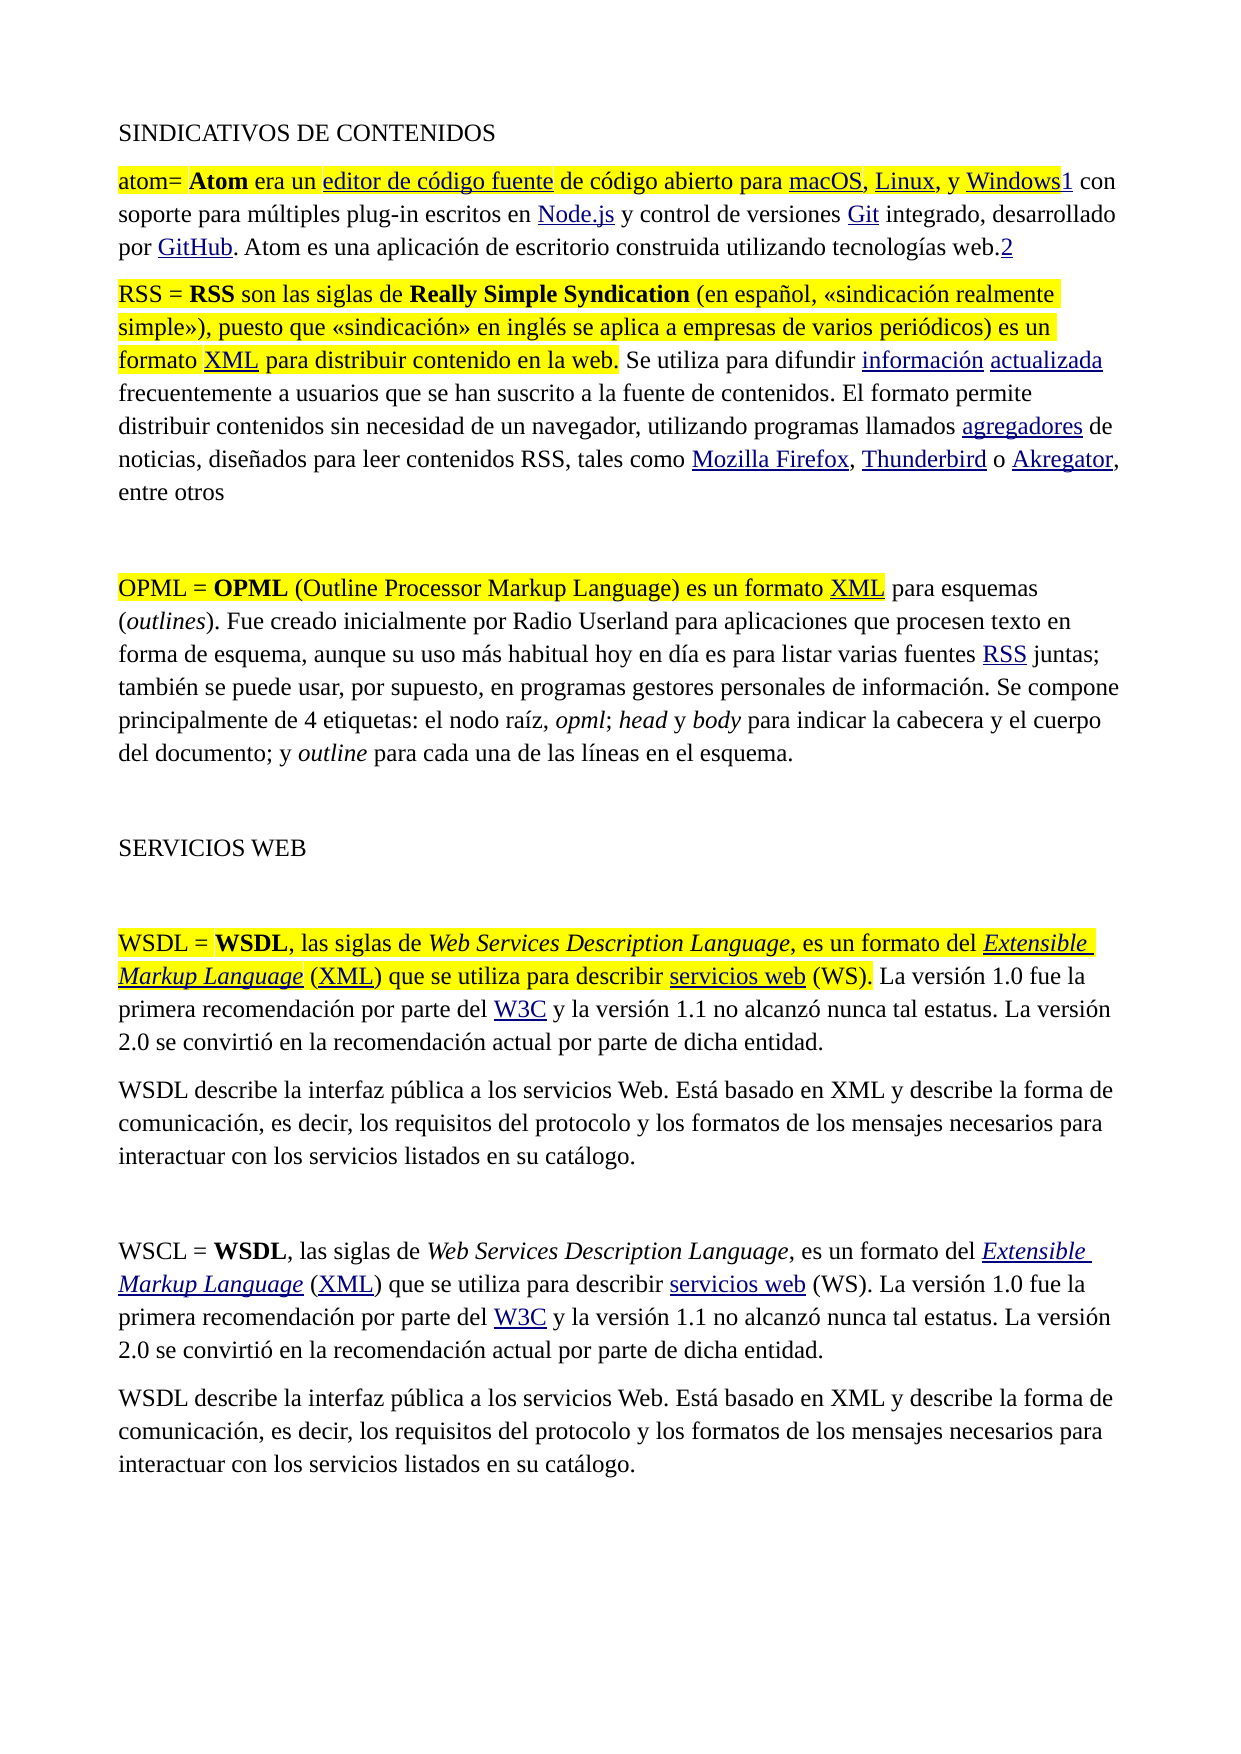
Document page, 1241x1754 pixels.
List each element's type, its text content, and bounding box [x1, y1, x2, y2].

text OPML = OPML (Outline Processor Markup Language) es un formato XML para esquemas (outlines). Fue creado inicialmente por Radio Userland para aplicaciones que procesen texto en forma de esquema, aunque su uso más habitual hoy en día es para listar varias fuentes RSS juntas; también se puede usar, por supuesto, en programas gestores personales de información. Se compone principalmente de 4 etiquetas: el nodo raíz, opml; head y body para indicar la cabecera y el cuerpo del documento; y outline para cada una de las líneas en el esquema. [118, 573, 1122, 767]
text WSDL = WSDL, las siglas de Web Services Description Language, es un formato del Extensible Markup Language (XML) que se utiliza para describir servicios web (WS). La versión 1.0 fue la primera recomendación por parte del W3C y la versión 1.1 no alcanzó nunca tal estatus. La versión 2.0 se convirtió en la recomendación actual por parte de dicha entidad. [118, 928, 1122, 1056]
text WSDL describe la interfaz pública a los servicios Web. Está basado en XML y describe la forma de comunicación, es decir, los requisitos del protocolo y los formatos de los mensajes necesarios para interactuar con los servicios listados en su catálogo. [118, 1075, 1122, 1170]
text atom= Atom era un editor de código fuente de código abierto para macOS, Linux, y Windows1​ con soporte para múltiples plug-in escritos en Node.js y control de versiones Git integrado, desarrollado por GitHub. Atom es una aplicación de escritorio construida utilizando tecnologías web.2 [118, 166, 1122, 261]
text WSCL = WSDL, las siglas de Web Services Description Language, es un formato del Extensible Markup Language (XML) que se utiliza para describir servicios web (WS). La versión 1.0 fue la primera recomendación por parte del W3C y la versión 1.1 no alcanzó nunca tal estatus. La versión 2.0 se convirtió en la recomendación actual por parte de dicha entidad. [118, 1236, 1122, 1364]
text SINDICATIVOS DE CONTENIDOS [118, 118, 1122, 147]
text WSDL describe la interfaz pública a los servicios Web. Está basado en XML y describe la forma de comunicación, es decir, los requisitos del protocolo y los formatos de los mensajes necesarios para interactuar con los servicios listados en su catálogo. [118, 1383, 1122, 1478]
text RSS = RSS son las siglas de Really Simple Syndication (en español, «sindicación realmente simple»), puesto que «sindicación» en inglés se aplica a empresas de varios periódicos) es un formato XML para distribuir contenido en la web. Se utiliza para difundir información actualizada frecuentemente a usuarios que se han suscrito a la fuente de contenidos. El formato permite distribuir contenidos sin necesidad de un navegador, utilizando programas llamados agregadores de noticias, diseñados para leer contenidos RSS, tales como Mozilla Firefox, Thunderbird o Akregator, entre otros [118, 279, 1122, 506]
text SERVICIOS WEB [118, 833, 1122, 862]
